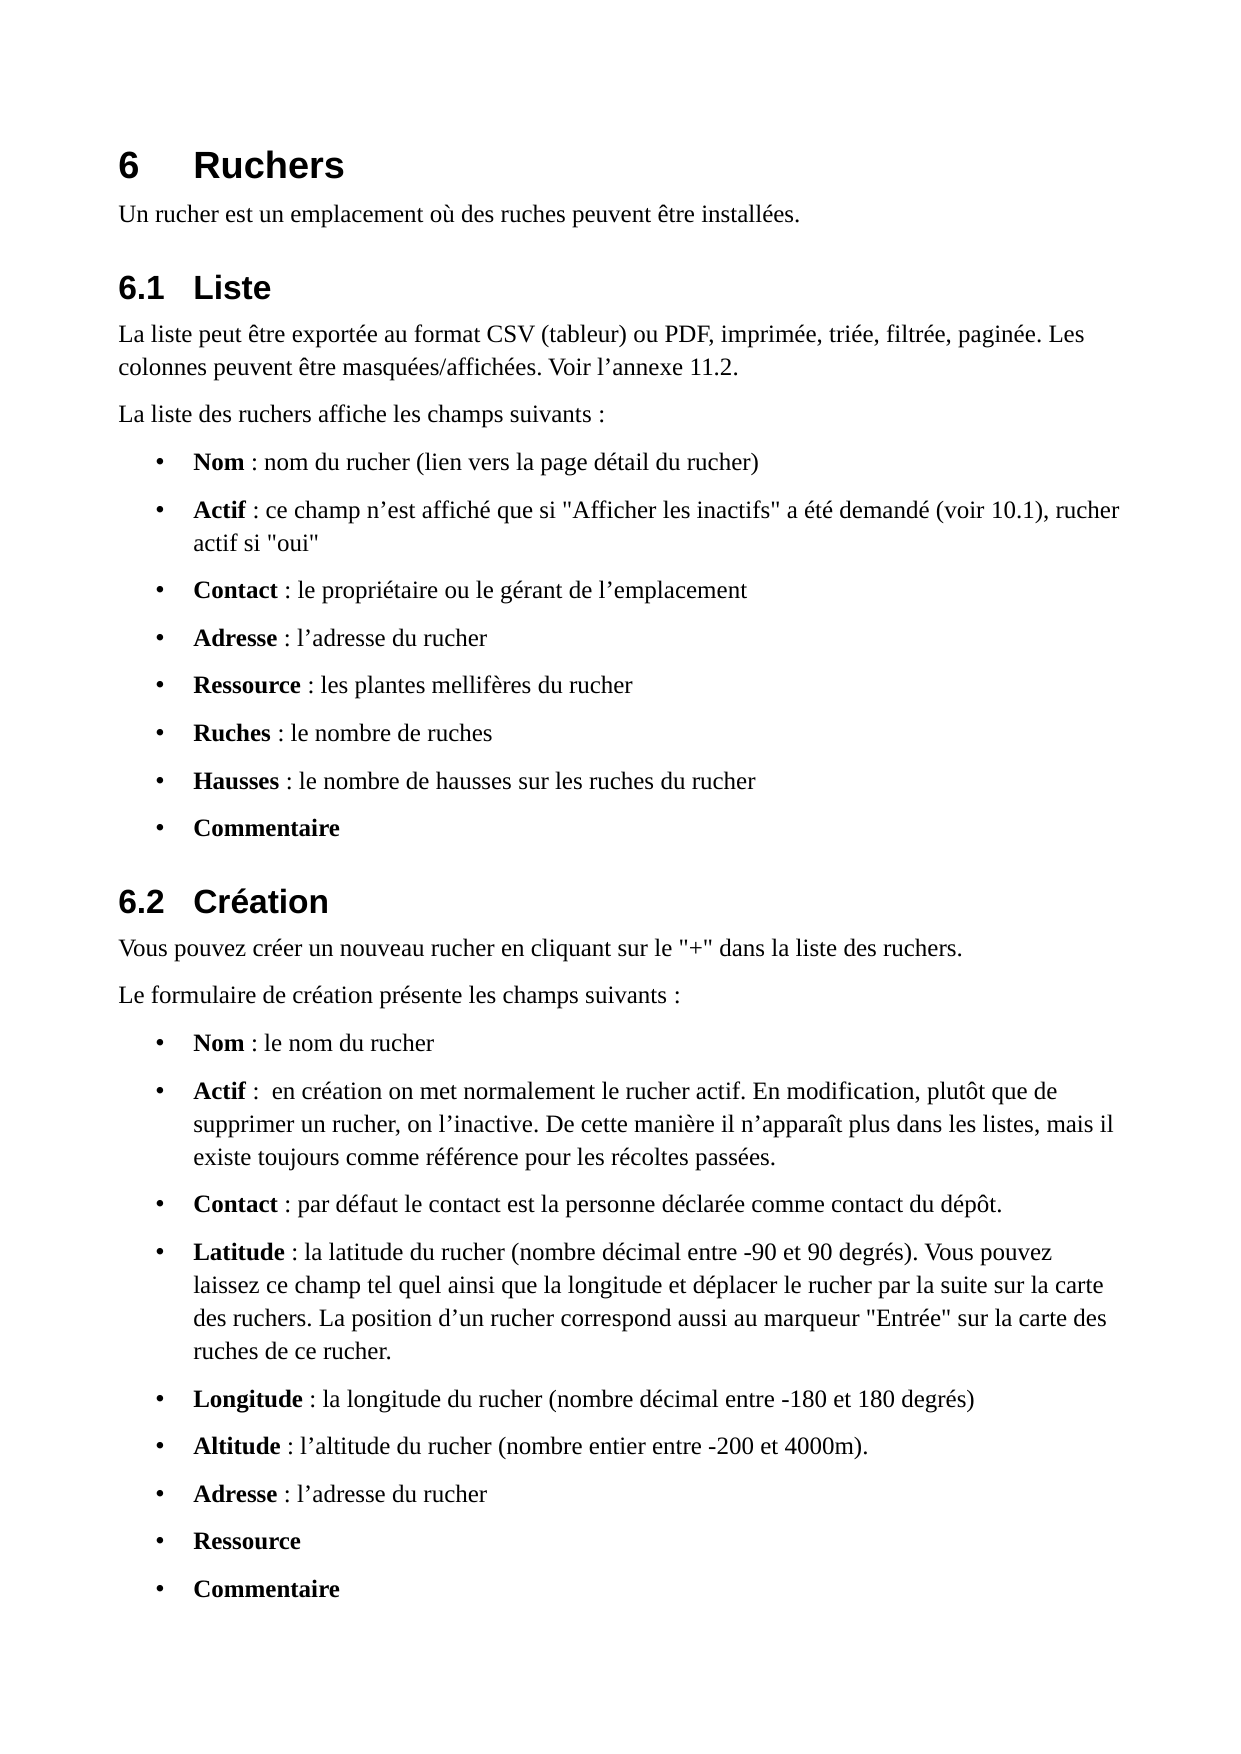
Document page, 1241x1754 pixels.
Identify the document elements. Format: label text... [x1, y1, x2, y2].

list Nom : nom du rucher (lien vers la page détail du rucher) [156, 447, 1122, 476]
subtitle Création [118, 882, 1122, 920]
list Adresse : l’adresse du rucher [156, 623, 1122, 652]
text La liste des ruchers affiche les champs suivants : [118, 399, 1122, 428]
list Hausses : le nombre de hausses sur les ruches du rucher [156, 766, 1122, 794]
list Adresse : l’adresse du rucher [156, 1479, 1122, 1508]
text La liste peut être exportée au format CSV (tableur) ou PDF, imprimée, triée, filtrée, paginée. Les colonnes peuvent être masquées/affichées. Voir l’annexe 11.2. [118, 319, 1122, 381]
list Altitude : l’altitude du rucher (nombre entier entre -200 et 4000m). [156, 1431, 1122, 1460]
text Un rucher est un emplacement où des ruches peuvent être installées. [118, 199, 1122, 228]
list Actif : ce champ n’est affiché que si "Afficher les inactifs" a été demandé (voir 10.1), rucher actif si "oui" [156, 495, 1122, 556]
list Commentaire [156, 1574, 1122, 1603]
list Commentaire [156, 813, 1122, 842]
list Ressource [156, 1526, 1122, 1555]
list Ruches : le nombre de ruches [156, 718, 1122, 747]
list Nom : le nom du rucher [156, 1028, 1122, 1057]
list Actif : en création on met normalement le rucher actif. En modification, plutôt que de supprimer un rucher, on l’inactive. De cette manière il n’apparaît plus dans les listes, mais il existe toujours comme référence pour les récoltes passées. [156, 1076, 1122, 1171]
list Longitude : la longitude du rucher (nombre décimal entre -180 et 180 degrés) [156, 1384, 1122, 1412]
list Contact : le propriétaire ou le gérant de l’emplacement [156, 575, 1122, 604]
list Latitude : la latitude du rucher (nombre décimal entre -90 et 90 degrés). Vous pouvez laissez ce champ tel quel ainsi que la longitude et déplacer le rucher par la suite sur la carte des ruchers. La position d’un rucher correspond aussi au marqueur "Entrée" sur la carte des ruches de ce rucher. [156, 1237, 1122, 1365]
text Le formulaire de création présente les champs suivants : [118, 981, 1122, 1009]
subtitle Ruchers [118, 143, 1122, 187]
list Contact : par défaut le contact est la personne déclarée comme contact du dépôt. [156, 1189, 1122, 1218]
subtitle Liste [118, 268, 1122, 306]
list Ressource : les plantes mellifères du rucher [156, 671, 1122, 699]
text Vous pouvez créer un nouveau rucher en cliquant sur le "+" dans la liste des ruchers. [118, 933, 1122, 962]
